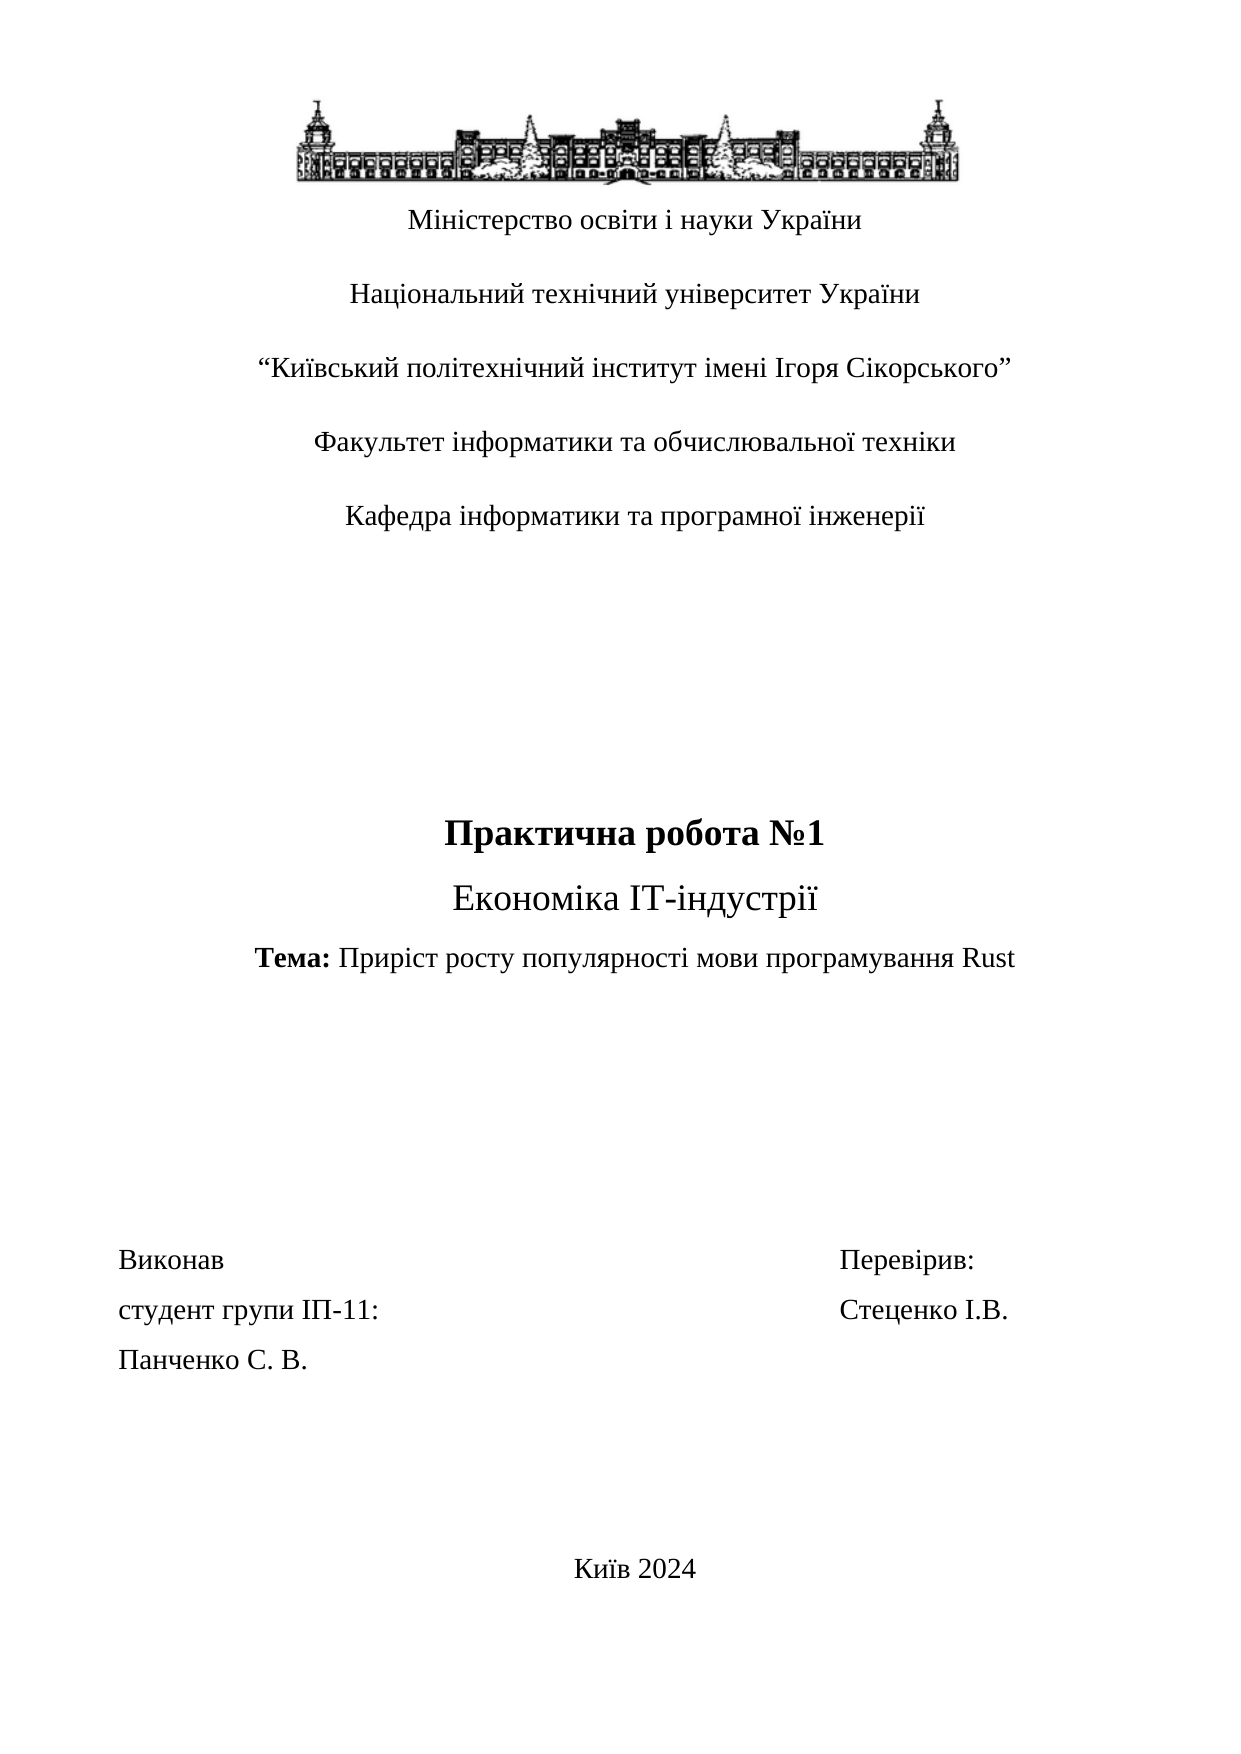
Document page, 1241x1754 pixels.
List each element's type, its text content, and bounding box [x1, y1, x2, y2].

text Виконав Перевірив: [118, 1242, 1152, 1275]
text Факультет інформатики та обчислювальної техніки [118, 424, 1152, 458]
text Київ 2024 [118, 1551, 1152, 1585]
picture [259, 88, 1010, 189]
text “Київський політехнічний інститут імені Ігоря Сікорського” [118, 350, 1152, 384]
text Національний технічний університет України [118, 276, 1152, 310]
text Міністерство освіти і науки України [118, 202, 1152, 236]
text Тема: Приріст росту популярності мови програмування Rust [118, 940, 1152, 973]
text студент групи ІП-11: Стеценко І.В. [118, 1292, 1152, 1326]
text Кафедра інформатики та програмної інженерії [118, 498, 1152, 532]
text Практична робота №1 [118, 811, 1152, 854]
text Економіка IT-індустрії [118, 875, 1152, 918]
text Панченко С. В. [118, 1342, 1152, 1376]
